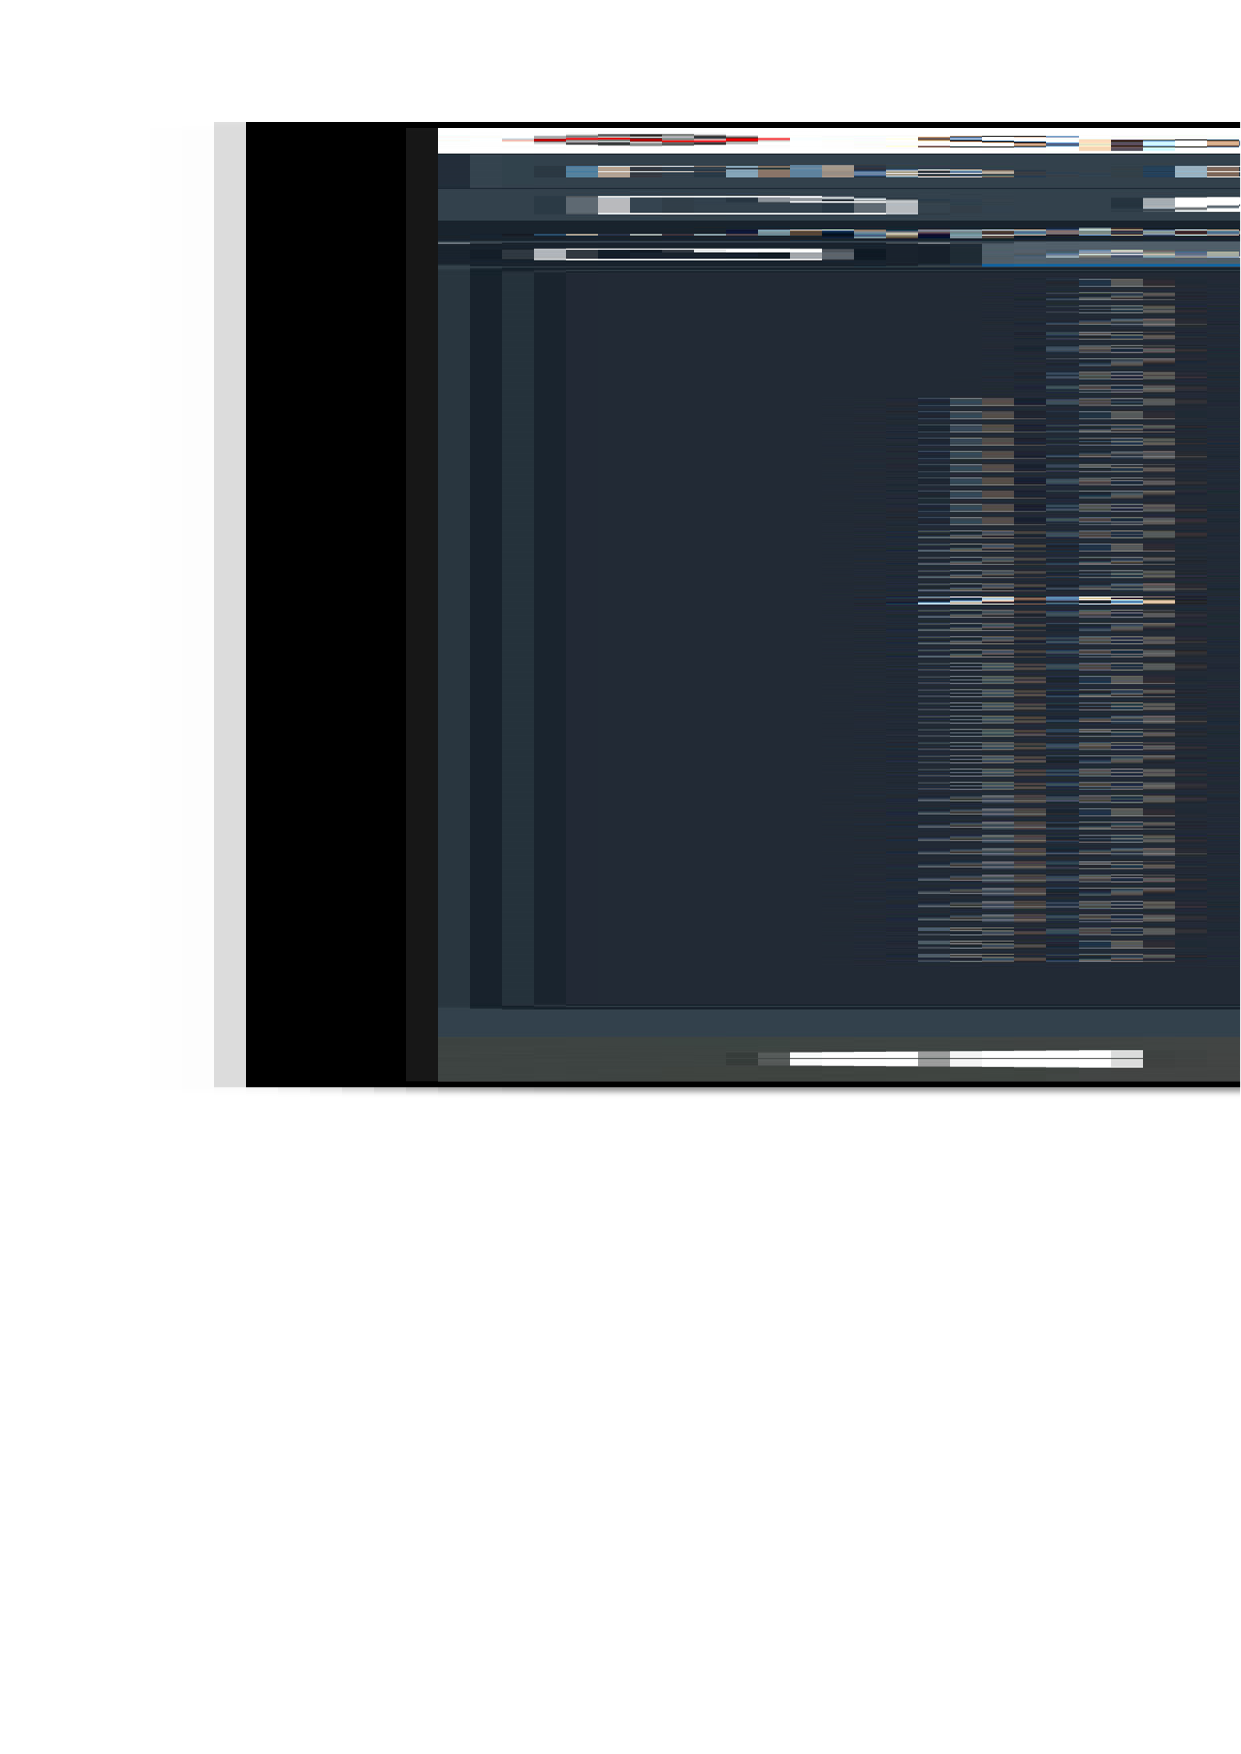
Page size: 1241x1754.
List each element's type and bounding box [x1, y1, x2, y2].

picture [118, 118, 1241, 1101]
